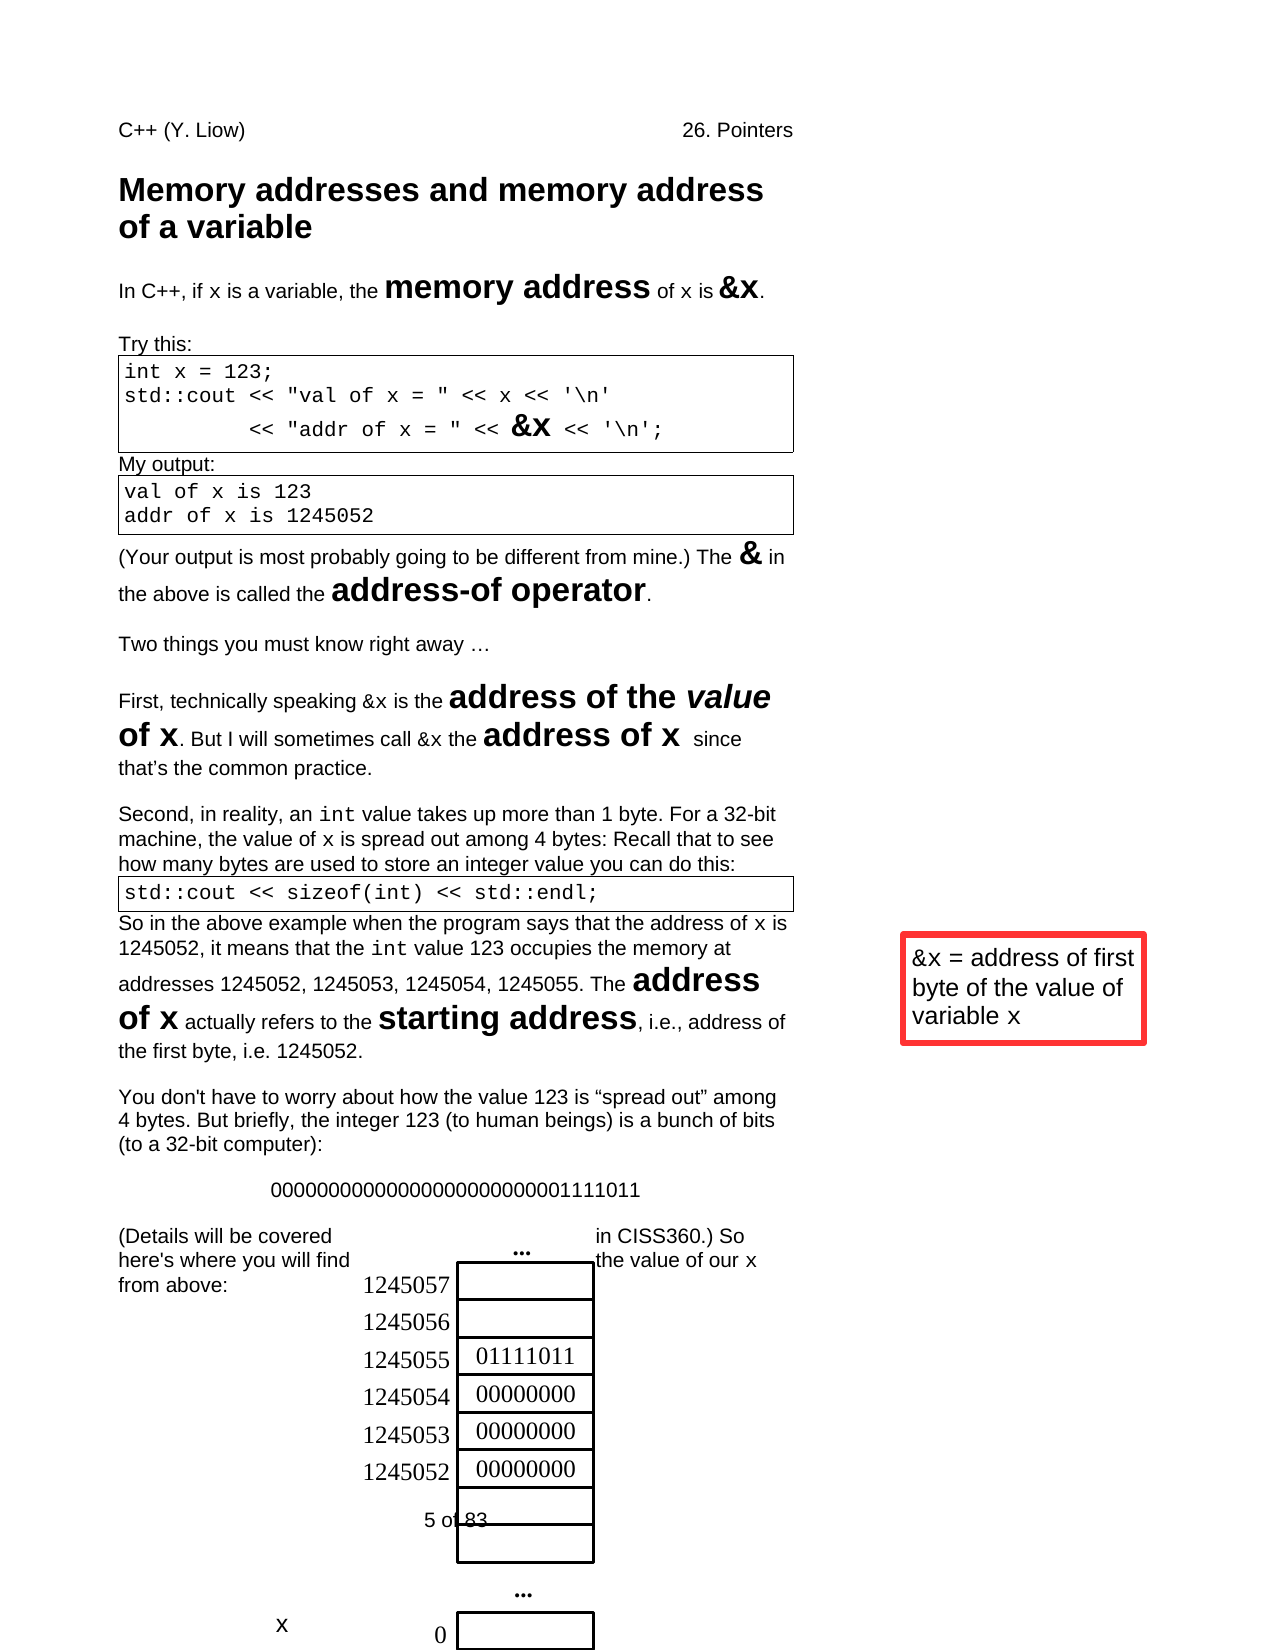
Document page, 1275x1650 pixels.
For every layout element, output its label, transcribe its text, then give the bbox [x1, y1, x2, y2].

text First, technically speaking &x is the address of the value of x. But I will sometimes call &x the address of x since that’s the common practice. [118, 679, 793, 779]
table_header std::cout << sizeof(int) << std::endl; [119, 877, 793, 911]
text My output: [118, 453, 793, 475]
text In C++, if x is a variable, the memory address of x is &x. [118, 269, 793, 309]
table_header val of x is 123 addr of x is 1245052 [119, 476, 793, 534]
text (Your output is most probably going to be different from mine.) The & in the above is called the address-of operator. [118, 535, 793, 609]
text Memory addresses and memory address of a variable [118, 171, 793, 245]
text Try this: [118, 332, 793, 355]
text You don't have to worry about how the value 123 is “spread out” among 4 bytes. But briefly, the integer 123 (to human beings) is a bunch of bits (to a 32-bit computer): [118, 1086, 793, 1155]
text Second, in reality, an int value takes up more than 1 byte. For a 32-bit machine, the value of x is spread out among 4 bytes: Recall that to see how many bytes are used to store an integer value you can do this: [118, 803, 793, 876]
text So in the above example when the program says that the address of x is 1245052, it means that the int value 123 occupies the memory at addresses 1245052, 1245053, 1245054, 1245055. The address of x actually refers to the starting address, i.e., address of the first byte, i.e. 1245052. [118, 912, 793, 1062]
text (Details will be covered in CISS360.) So here's where you will find the value of our x from above: [118, 1225, 793, 1297]
text 00000000000000000000000001111011 [118, 1179, 793, 1202]
table_header int x = 123; std::cout << "val of x = " << x << '\n' << "addr of x = " << &x << '\n'; [119, 356, 793, 452]
text Two things you must know right away … [118, 632, 793, 655]
